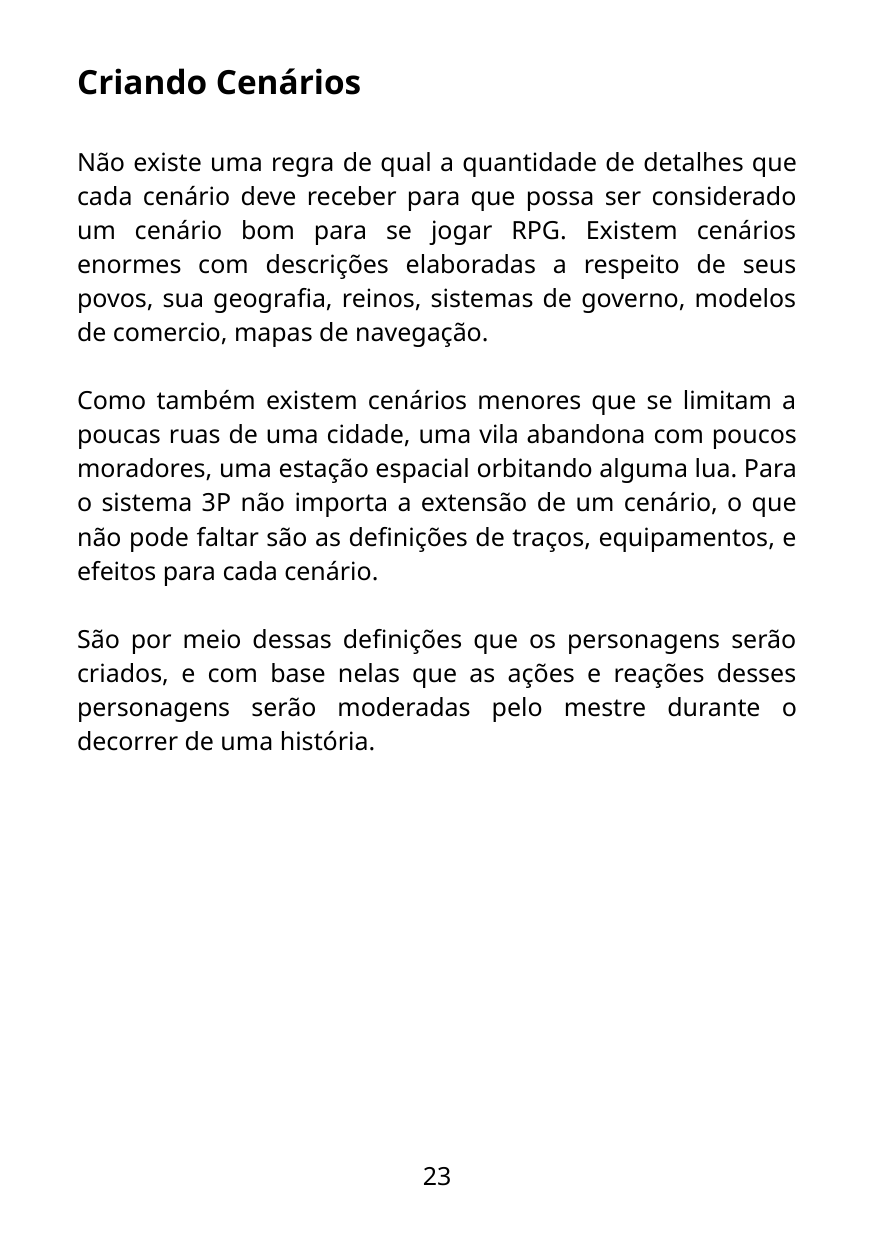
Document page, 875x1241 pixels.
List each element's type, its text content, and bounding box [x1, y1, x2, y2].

text Não existe uma regra de qual a quantidade de detalhes que cada cenário deve receber para que possa ser considerado um cenário bom para se jogar RPG. Existem cenários enormes com descrições elaboradas a respeito de seus povos, sua geografia, reinos, sistemas de governo, modelos de comercio, mapas de navegação. [77, 144, 797, 349]
subtitle Criando Cenários [77, 59, 797, 104]
text Como também existem cenários menores que se limitam a poucas ruas de uma cidade, uma vila abandona com poucos moradores, uma estação espacial orbitando alguma lua. Para o sistema 3P não importa a extensão de um cenário, o que não pode faltar são as definições de traços, equipamentos, e efeitos para cada cenário. [77, 383, 797, 587]
text São por meio dessas definições que os personagens serão criados, e com base nelas que as ações e reações desses personagens serão moderadas pelo mestre durante o decorrer de uma história. [77, 621, 797, 758]
